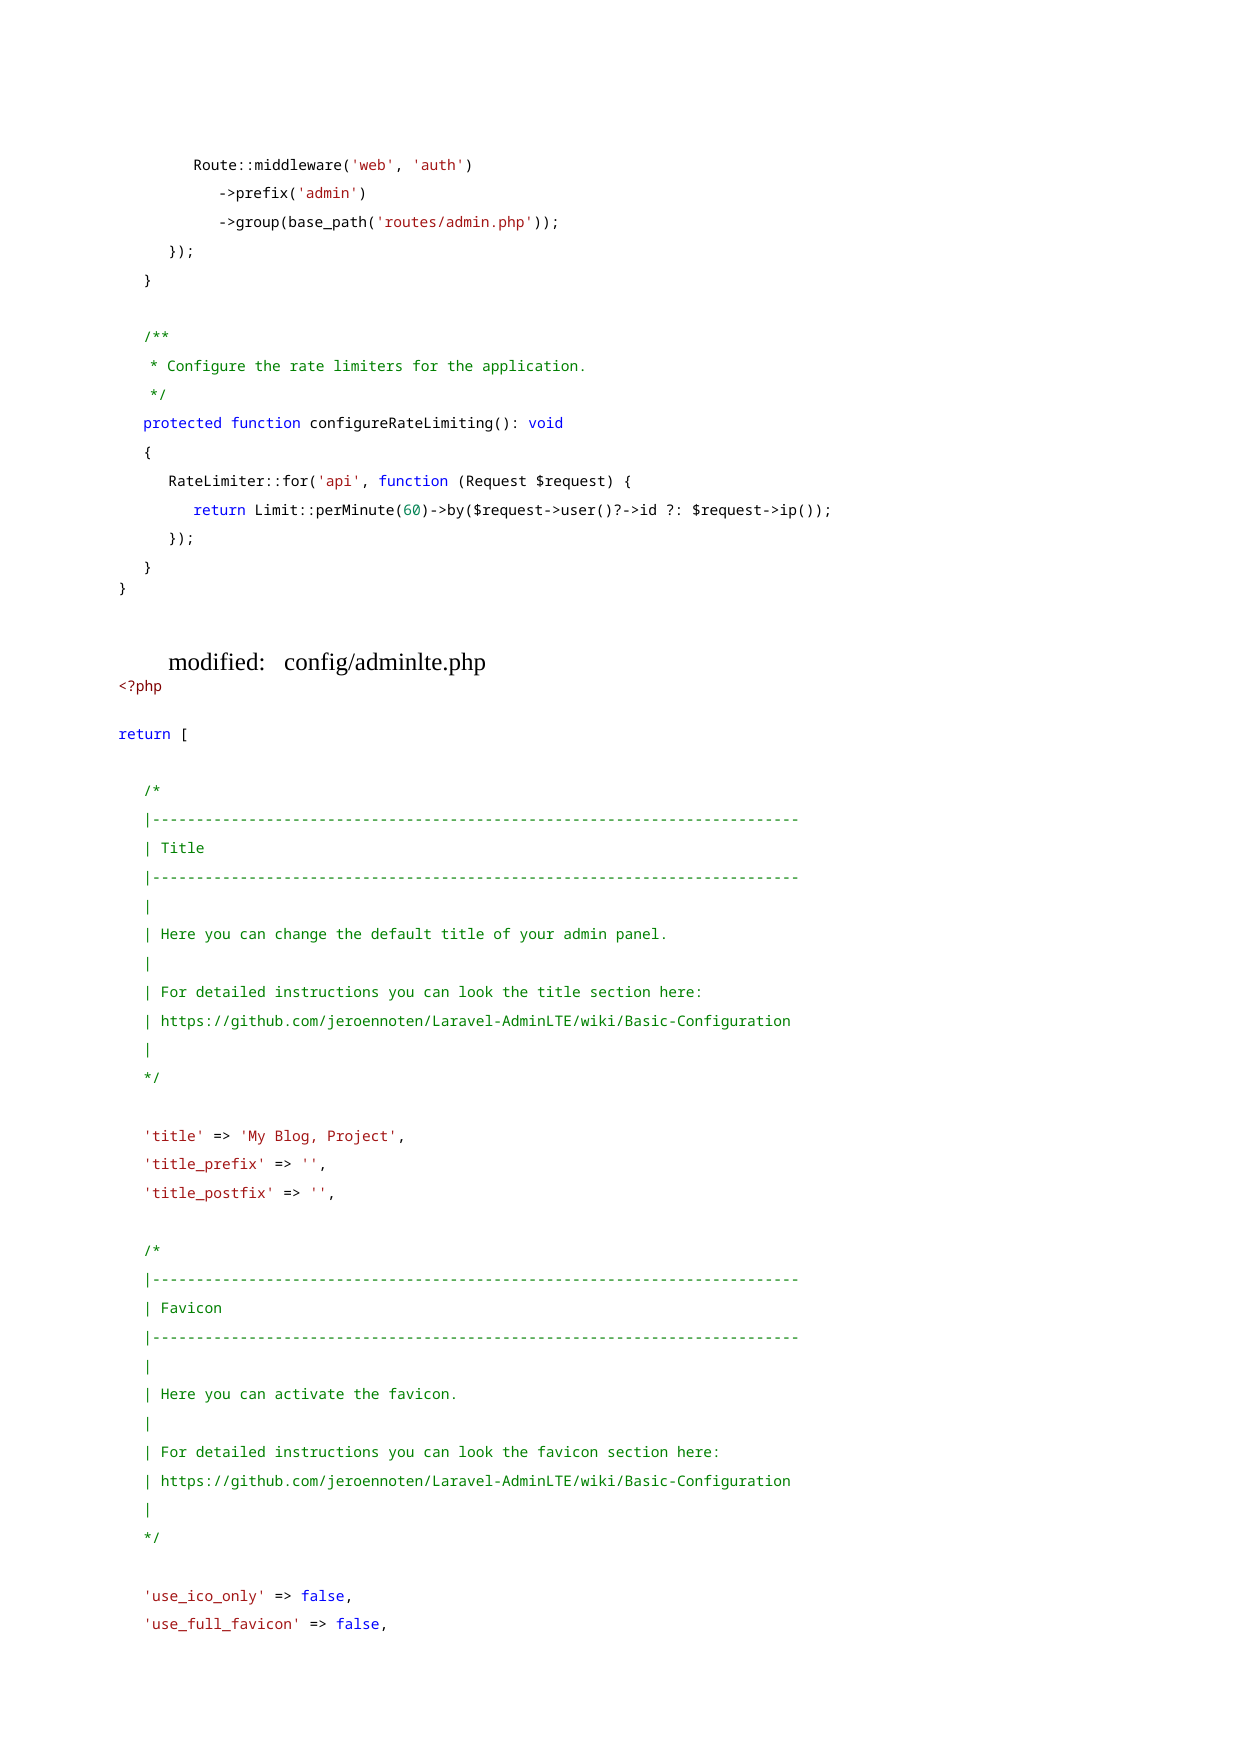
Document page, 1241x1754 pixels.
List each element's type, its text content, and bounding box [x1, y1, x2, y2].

text |-------------------------------------------------------------------------- [118, 1261, 1122, 1290]
text /* [118, 1233, 1122, 1261]
text | For detailed instructions you can look the title section here: [118, 974, 1122, 1003]
text } [118, 549, 1122, 578]
text */ [118, 377, 1122, 406]
text return [ [118, 724, 1122, 744]
text | For detailed instructions you can look the favicon section here: [118, 1434, 1122, 1463]
text RateLimiter::for('api', function (Request $request) { [118, 463, 1122, 492]
text | Title [118, 830, 1122, 859]
text } [118, 578, 1122, 598]
text |-------------------------------------------------------------------------- [118, 801, 1122, 830]
text | https://github.com/jeroennoten/Laravel-AdminLTE/wiki/Basic-Configuration [118, 1463, 1122, 1491]
text /** [118, 319, 1122, 348]
text * Configure the rate limiters for the application. [118, 348, 1122, 377]
text { [118, 434, 1122, 463]
text */ [118, 1060, 1122, 1089]
text } [118, 262, 1122, 291]
text |-------------------------------------------------------------------------- [118, 1319, 1122, 1348]
text | [118, 945, 1122, 974]
text |-------------------------------------------------------------------------- [118, 859, 1122, 888]
text 'title' => 'My Blog, Project', [118, 1118, 1122, 1146]
text 'use_ico_only' => false, [118, 1578, 1122, 1606]
text | Here you can activate the favicon. [118, 1376, 1122, 1405]
text /* [118, 773, 1122, 801]
text 'use_full_favicon' => false, [118, 1606, 1122, 1635]
text ->group(base_path('routes/admin.php')); [118, 204, 1122, 233]
text | [118, 1491, 1122, 1520]
text | Favicon [118, 1290, 1122, 1319]
text Route::middleware('web', 'auth') [118, 147, 1122, 176]
text | [118, 1348, 1122, 1376]
text | [118, 888, 1122, 916]
text 'title_postfix' => '', [118, 1175, 1122, 1204]
text return Limit::perMinute(60)->by($request->user()?->id ?: $request->ip()); [118, 492, 1122, 521]
text protected function configureRateLimiting(): void [118, 406, 1122, 434]
text | [118, 1031, 1122, 1060]
text */ [118, 1520, 1122, 1549]
text <?php [118, 675, 1122, 695]
text | https://github.com/jeroennoten/Laravel-AdminLTE/wiki/Basic-Configuration [118, 1003, 1122, 1031]
text modified: config/adminlte.php [118, 647, 1122, 675]
text | Here you can change the default title of your admin panel. [118, 916, 1122, 945]
text | [118, 1405, 1122, 1434]
text ->prefix('admin') [118, 176, 1122, 204]
text 'title_prefix' => '', [118, 1146, 1122, 1175]
text }); [118, 521, 1122, 549]
text }); [118, 233, 1122, 262]
